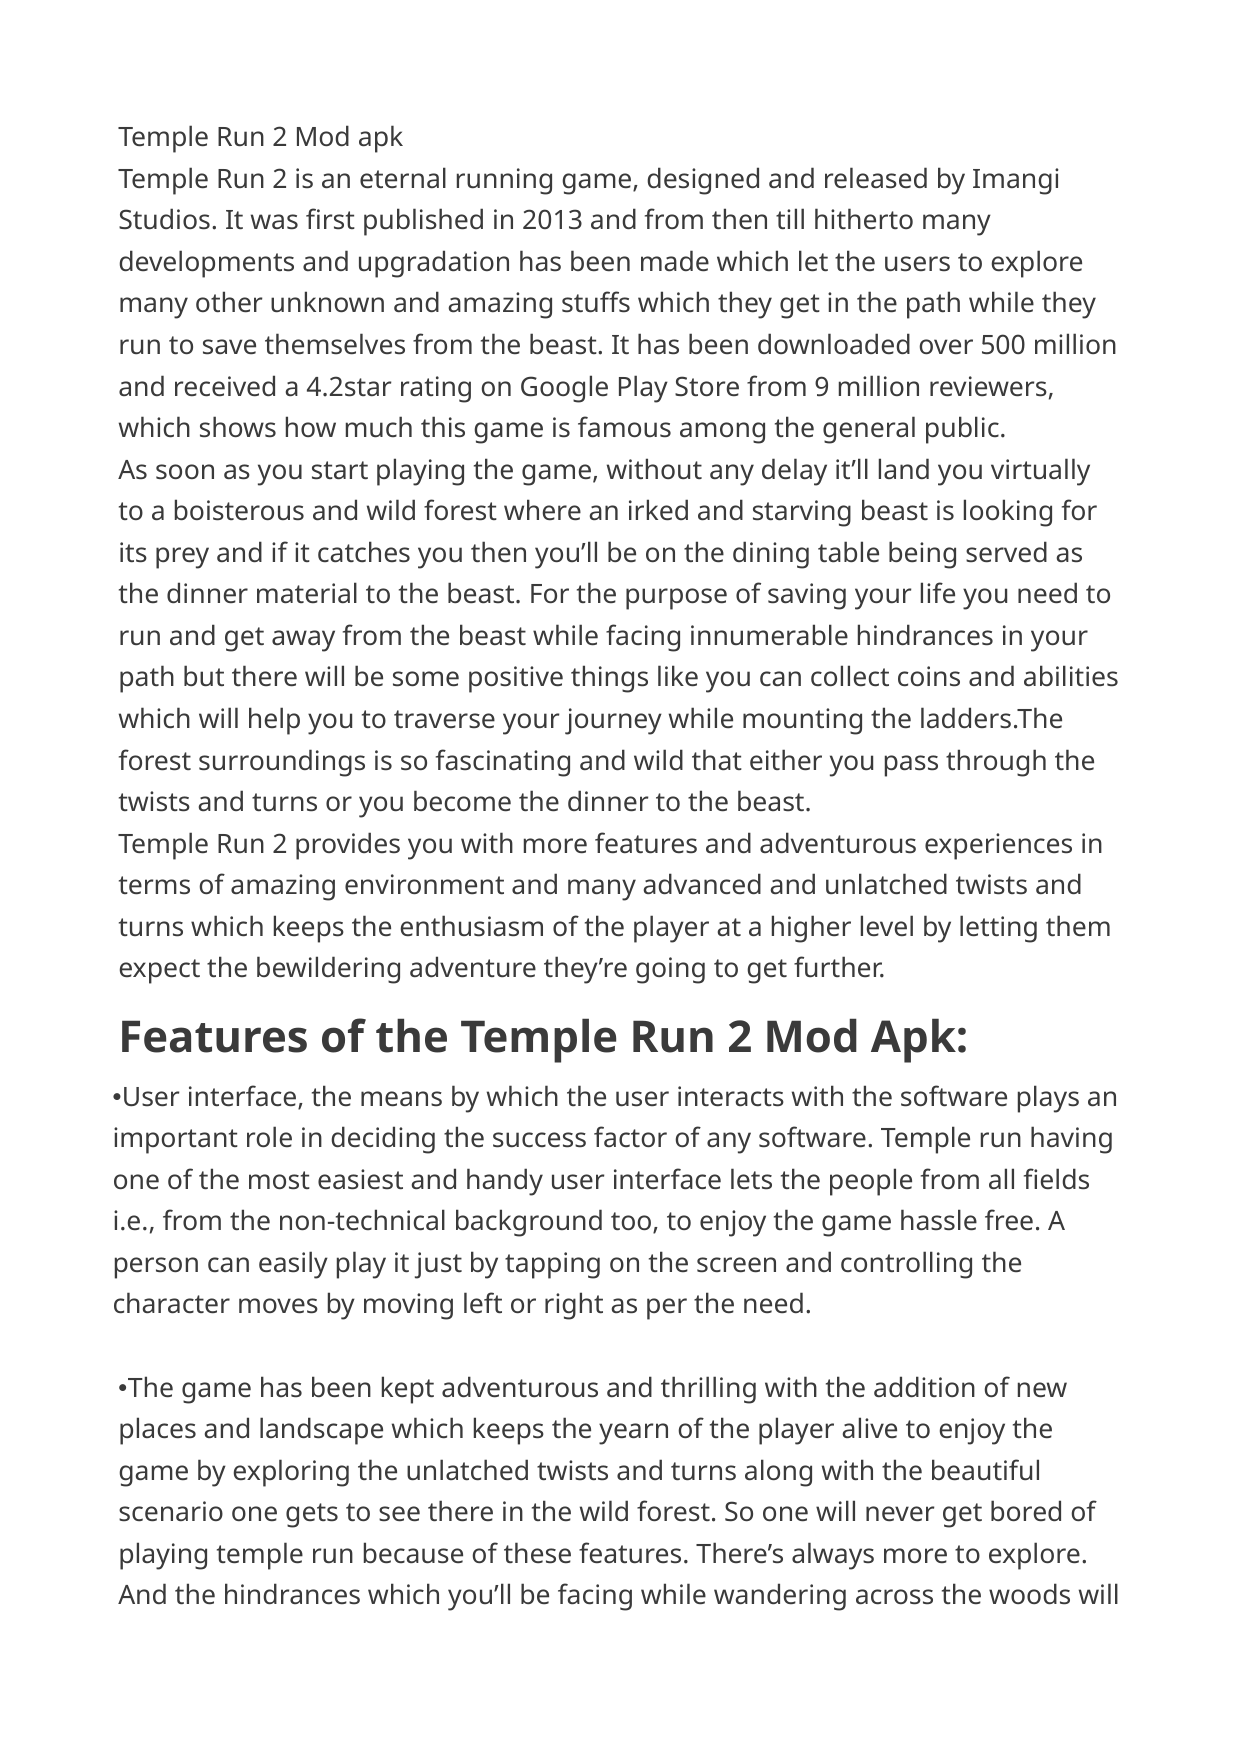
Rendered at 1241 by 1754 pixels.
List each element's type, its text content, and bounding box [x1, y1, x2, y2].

list User interface, the means by which the user interacts with the software plays an important role in deciding the success factor of any software. Temple run having one of the most easiest and handy user interface lets the people from all fields i.e., from the non-technical background too, to enjoy the game hassle free. A person can easily play it just by tapping on the screen and controlling the character moves by moving left or right as per the need. [112, 1078, 1122, 1322]
text As soon as you start playing the game, without any delay it’ll land you virtually to a boisterous and wild forest where an irked and starving beast is looking for its prey and if it catches you then you’ll be on the dining table being served as the dinner material to the beast. For the purpose of saving your life you need to run and get away from the beast while facing innumerable hindrances in your path but there will be some positive things like you can collect coins and abilities which will help you to traverse your journey while mounting the ladders.The forest surroundings is so fascinating and wild that either you pass through the twists and turns or you become the dinner to the beast. [118, 451, 1122, 819]
text Temple Run 2 provides you with more features and adventurous experiences in terms of amazing environment and many advanced and unlatched twists and turns which keeps the enthusiasm of the player at a higher level by letting them expect the bewildering adventure they’re going to get further. [118, 825, 1122, 986]
subtitle Features of the Temple Run 2 Mod Apk: [118, 1006, 1122, 1065]
text Temple Run 2 is an eternal running game, designed and released by Imangi Studios. It was first published in 2013 and from then till hitherto many developments and upgradation has been made which let the users to explore many other unknown and amazing stuffs which they get in the path while they run to save themselves from the beast. It has been downloaded over 500 million and received a 4.2star rating on Google Play Store from 9 million reviewers, which shows how much this game is famous among the general public. [118, 160, 1122, 445]
list The game has been kept adventurous and thrilling with the addition of new places and landscape which keeps the yearn of the player alive to enjoy the game by exploring the unlatched twists and turns along with the beautiful scenario one gets to see there in the wild forest. So one will never get bored of playing temple run because of these features. There’s always more to explore. And the hindrances which you’ll be facing while wandering across the woods will [118, 1368, 1122, 1612]
text Temple Run 2 Mod apk [118, 118, 1122, 154]
